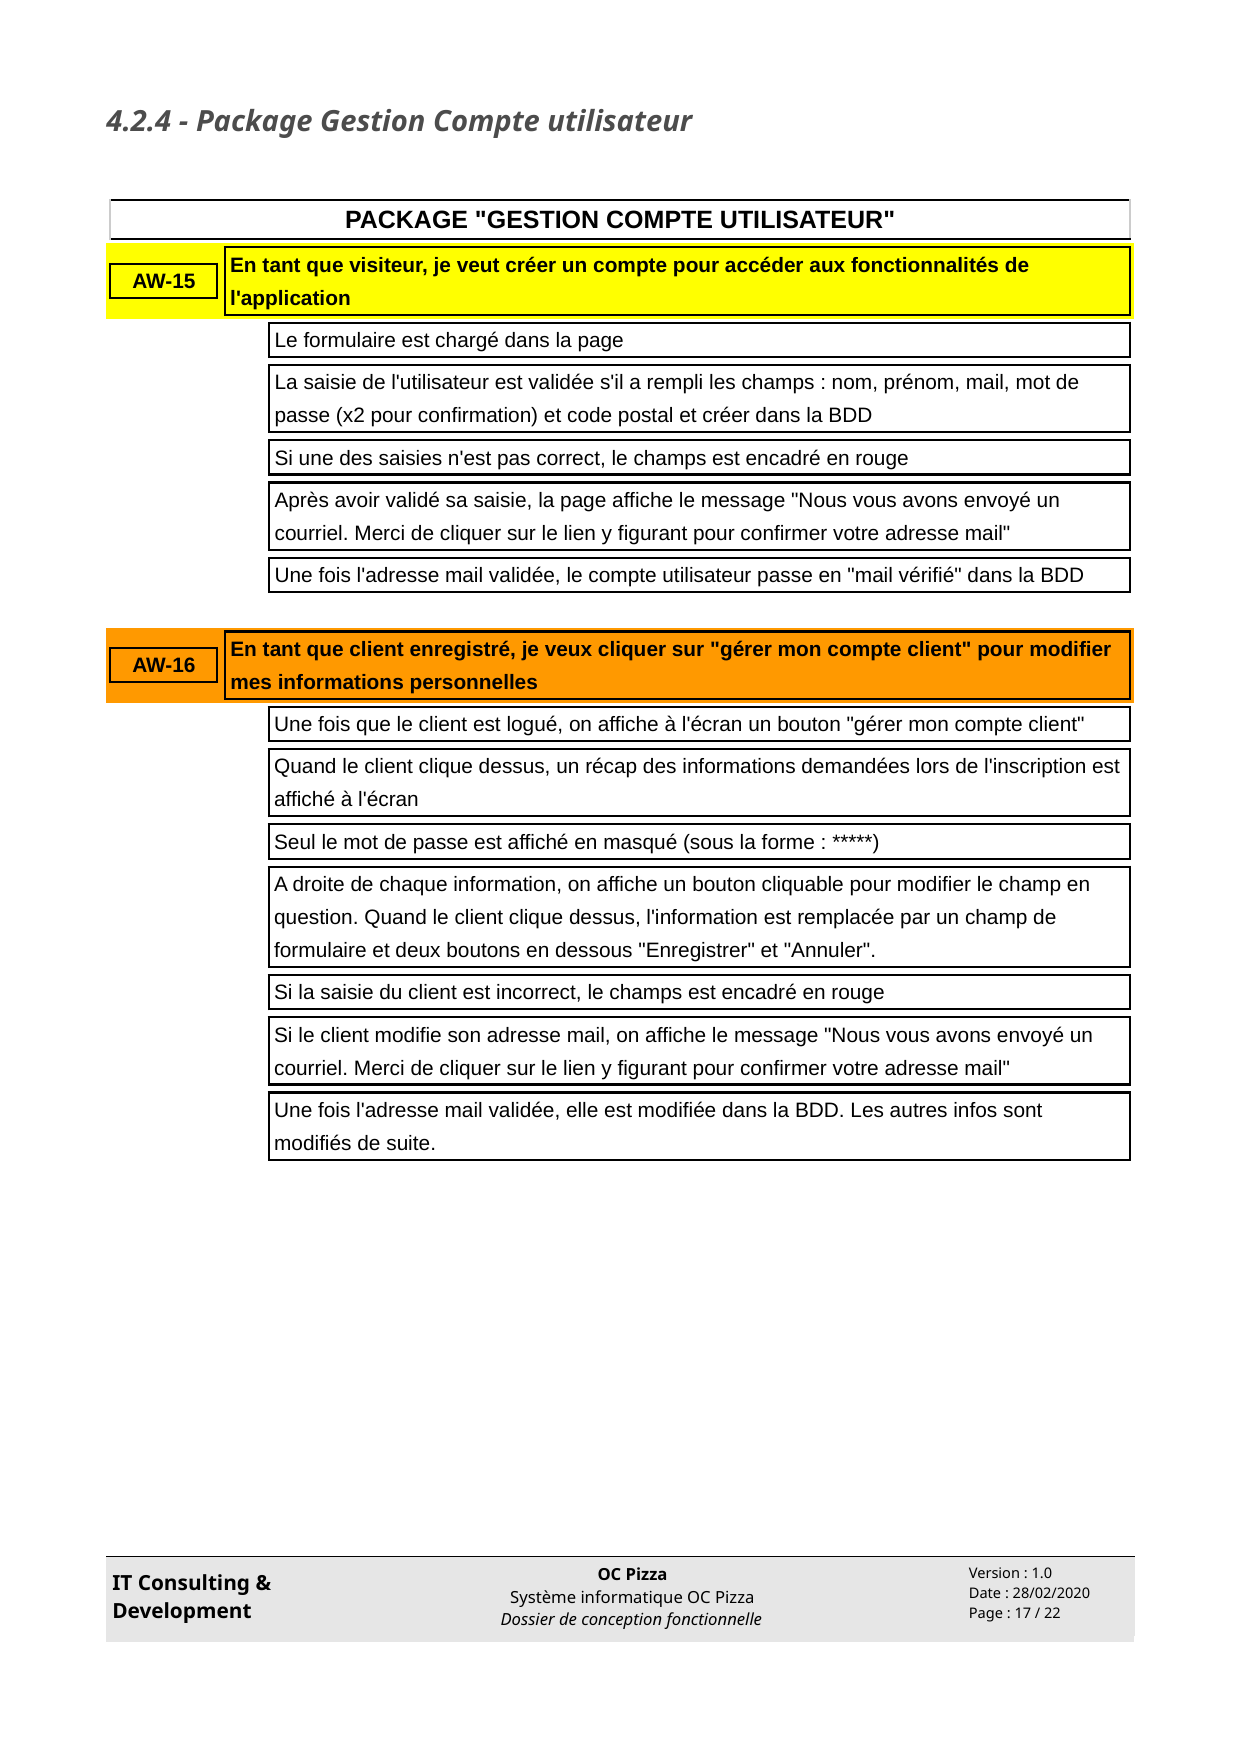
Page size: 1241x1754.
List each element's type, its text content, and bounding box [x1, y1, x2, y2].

table_cell AW-15 [106, 243, 221, 319]
table_cell En tant que visiteur, je veut créer un compte pour accéder aux fonctionnalités de l'application [221, 243, 1134, 319]
table_cell [221, 971, 265, 1013]
table_cell [221, 820, 265, 863]
table_cell Une fois l'adresse mail validée, elle est modifiée dans la BDD. Les autres infos sont modifiés de suite. [265, 1089, 1134, 1164]
table_cell A droite de chaque information, on affiche un bouton cliquable pour modifier le champ en question. Quand le client clique dessus, l'information est remplacée par un champ de formulaire et deux boutons en dessous "Enregistrer" et "Annuler". [265, 863, 1134, 971]
table_cell [221, 1013, 265, 1088]
table_cell [106, 703, 221, 1164]
table_cell Une fois l'adresse mail validée, le compte utilisateur passe en "mail vérifié" dans la BDD [265, 554, 1134, 596]
table_cell [221, 745, 265, 820]
table_cell [221, 479, 265, 554]
subtitle Package Gestion Compte utilisateur [106, 100, 1134, 140]
table_cell Une fois que le client est logué, on affiche à l'écran un bouton "gérer mon compte client" [265, 703, 1134, 745]
table_cell Si une des saisies n'est pas correct, le champs est encadré en rouge [265, 436, 1134, 478]
table_cell [221, 319, 265, 361]
table_cell [221, 703, 265, 745]
table_cell [221, 361, 265, 436]
table_cell [221, 554, 265, 596]
table_header PACKAGE "GESTION COMPTE UTILISATEUR" [106, 196, 1134, 243]
table_cell [106, 319, 221, 596]
table_cell Si la saisie du client est incorrect, le champs est encadré en rouge [265, 971, 1134, 1013]
table_cell Seul le mot de passe est affiché en masqué (sous la forme : *****) [265, 820, 1134, 863]
table_cell [221, 436, 265, 478]
table_header En tant que client enregistré, je veux cliquer sur "gérer mon compte client" pour modifier mes informations personnelles [221, 628, 1134, 703]
table_cell Après avoir validé sa saisie, la page affiche le message "Nous vous avons envoyé un courriel. Merci de cliquer sur le lien y figurant pour confirmer votre adresse mail" [265, 479, 1134, 554]
table_cell Le formulaire est chargé dans la page [265, 319, 1134, 361]
table_cell Quand le client clique dessus, un récap des informations demandées lors de l'inscription est affiché à l'écran [265, 745, 1134, 820]
table_cell Si le client modifie son adresse mail, on affiche le message "Nous vous avons envoyé un courriel. Merci de cliquer sur le lien y figurant pour confirmer votre adresse mail" [265, 1013, 1134, 1088]
table_header AW-16 [106, 628, 221, 703]
table_cell La saisie de l'utilisateur est validée s'il a rempli les champs : nom, prénom, mail, mot de passe (x2 pour confirmation) et code postal et créer dans la BDD [265, 361, 1134, 436]
table_cell [221, 1089, 265, 1164]
table_cell [221, 863, 265, 971]
